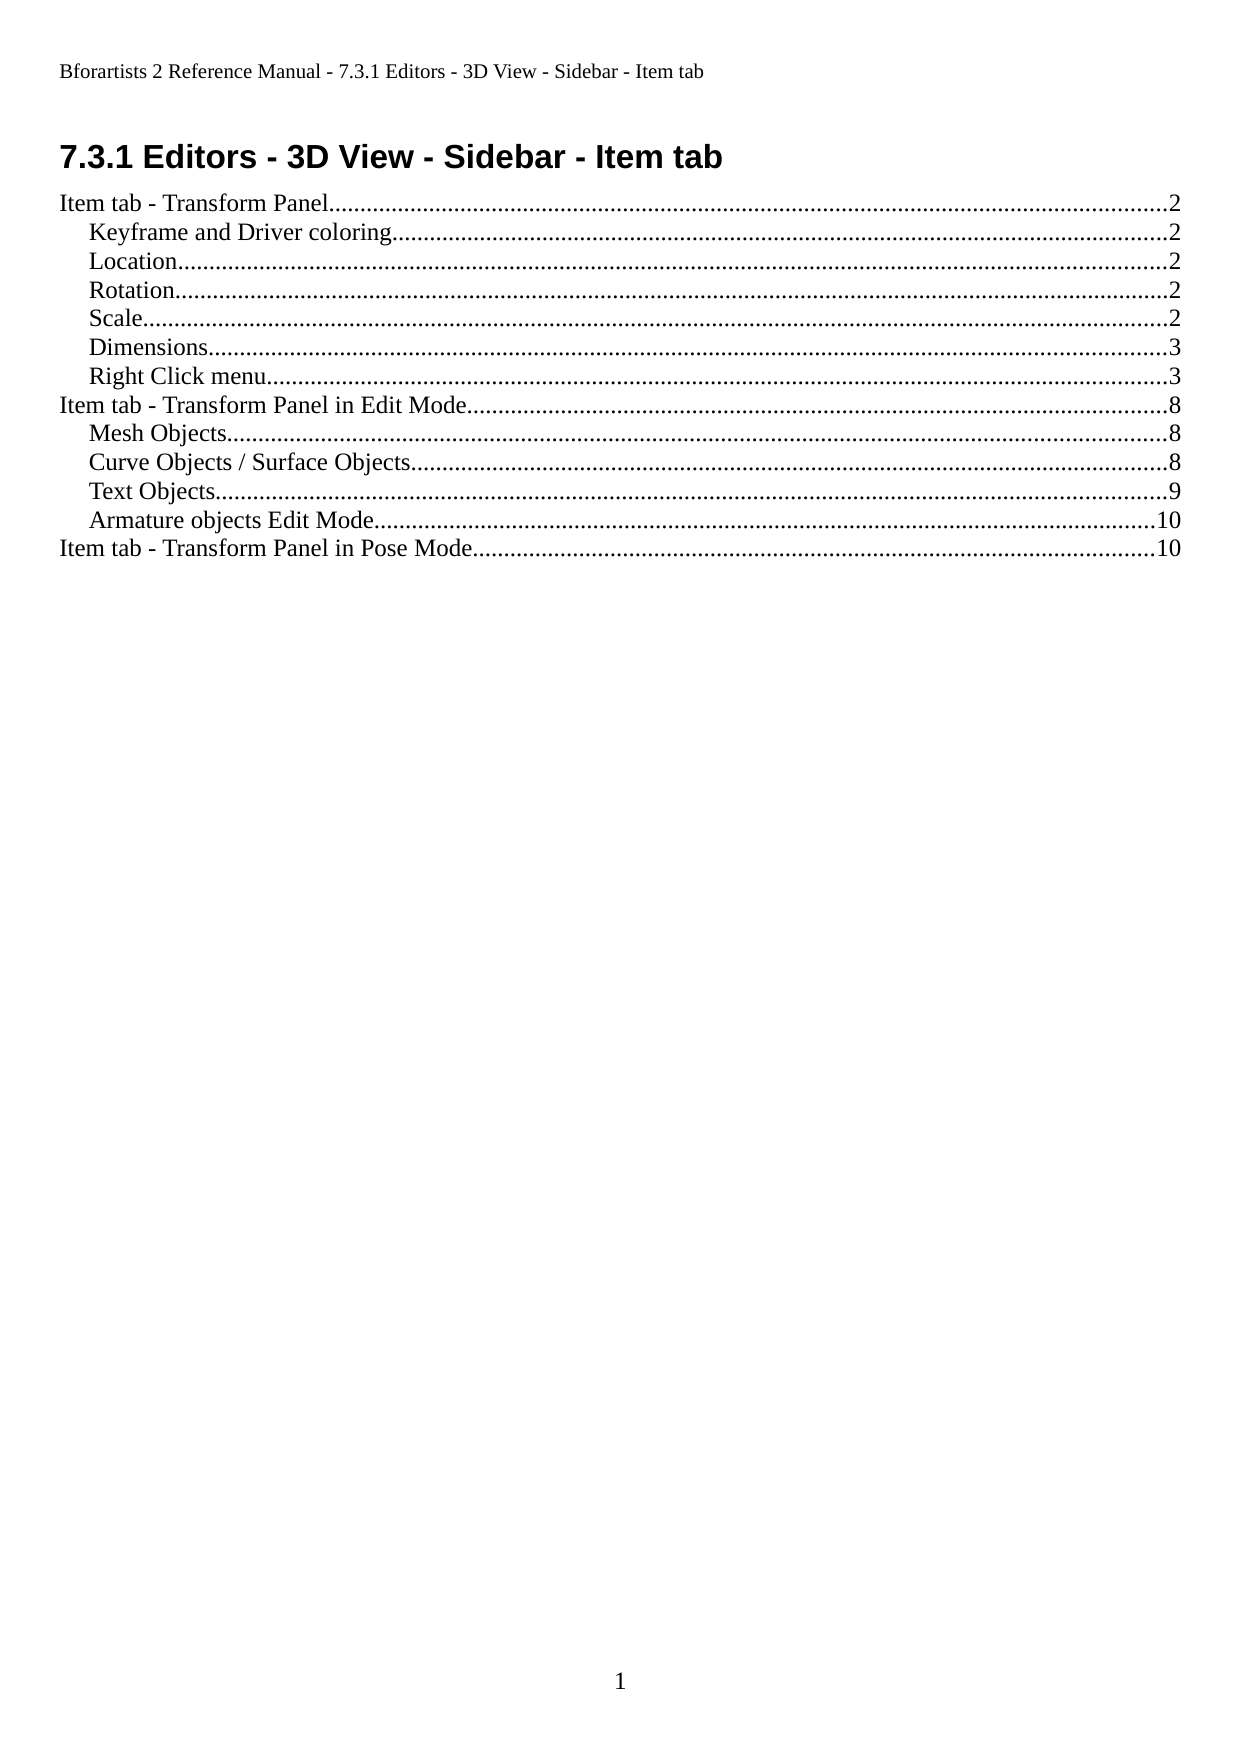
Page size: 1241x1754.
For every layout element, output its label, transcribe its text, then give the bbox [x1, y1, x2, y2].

text Scale 2 [88, 303, 1181, 332]
text Dimensions 3 [88, 332, 1181, 361]
text Armature objects Edit Mode 10 [88, 505, 1181, 533]
text Text Objects 9 [88, 476, 1181, 505]
text Right Click menu 3 [88, 361, 1181, 390]
text Curve Objects / Surface Objects 8 [88, 447, 1181, 476]
text Item tab - Transform Panel in Edit Mode 8 [59, 390, 1181, 418]
subtitle 7.3.1 Editors - 3D View - Sidebar - Item tab [59, 138, 1181, 176]
text Keyframe and Driver coloring 2 [88, 217, 1181, 246]
text Item tab - Transform Panel 2 [59, 188, 1181, 217]
text Mesh Objects 8 [88, 418, 1181, 447]
text Item tab - Transform Panel in Pose Mode 10 [59, 533, 1181, 562]
text Location 2 [88, 246, 1181, 275]
text Rotation 2 [88, 275, 1181, 303]
